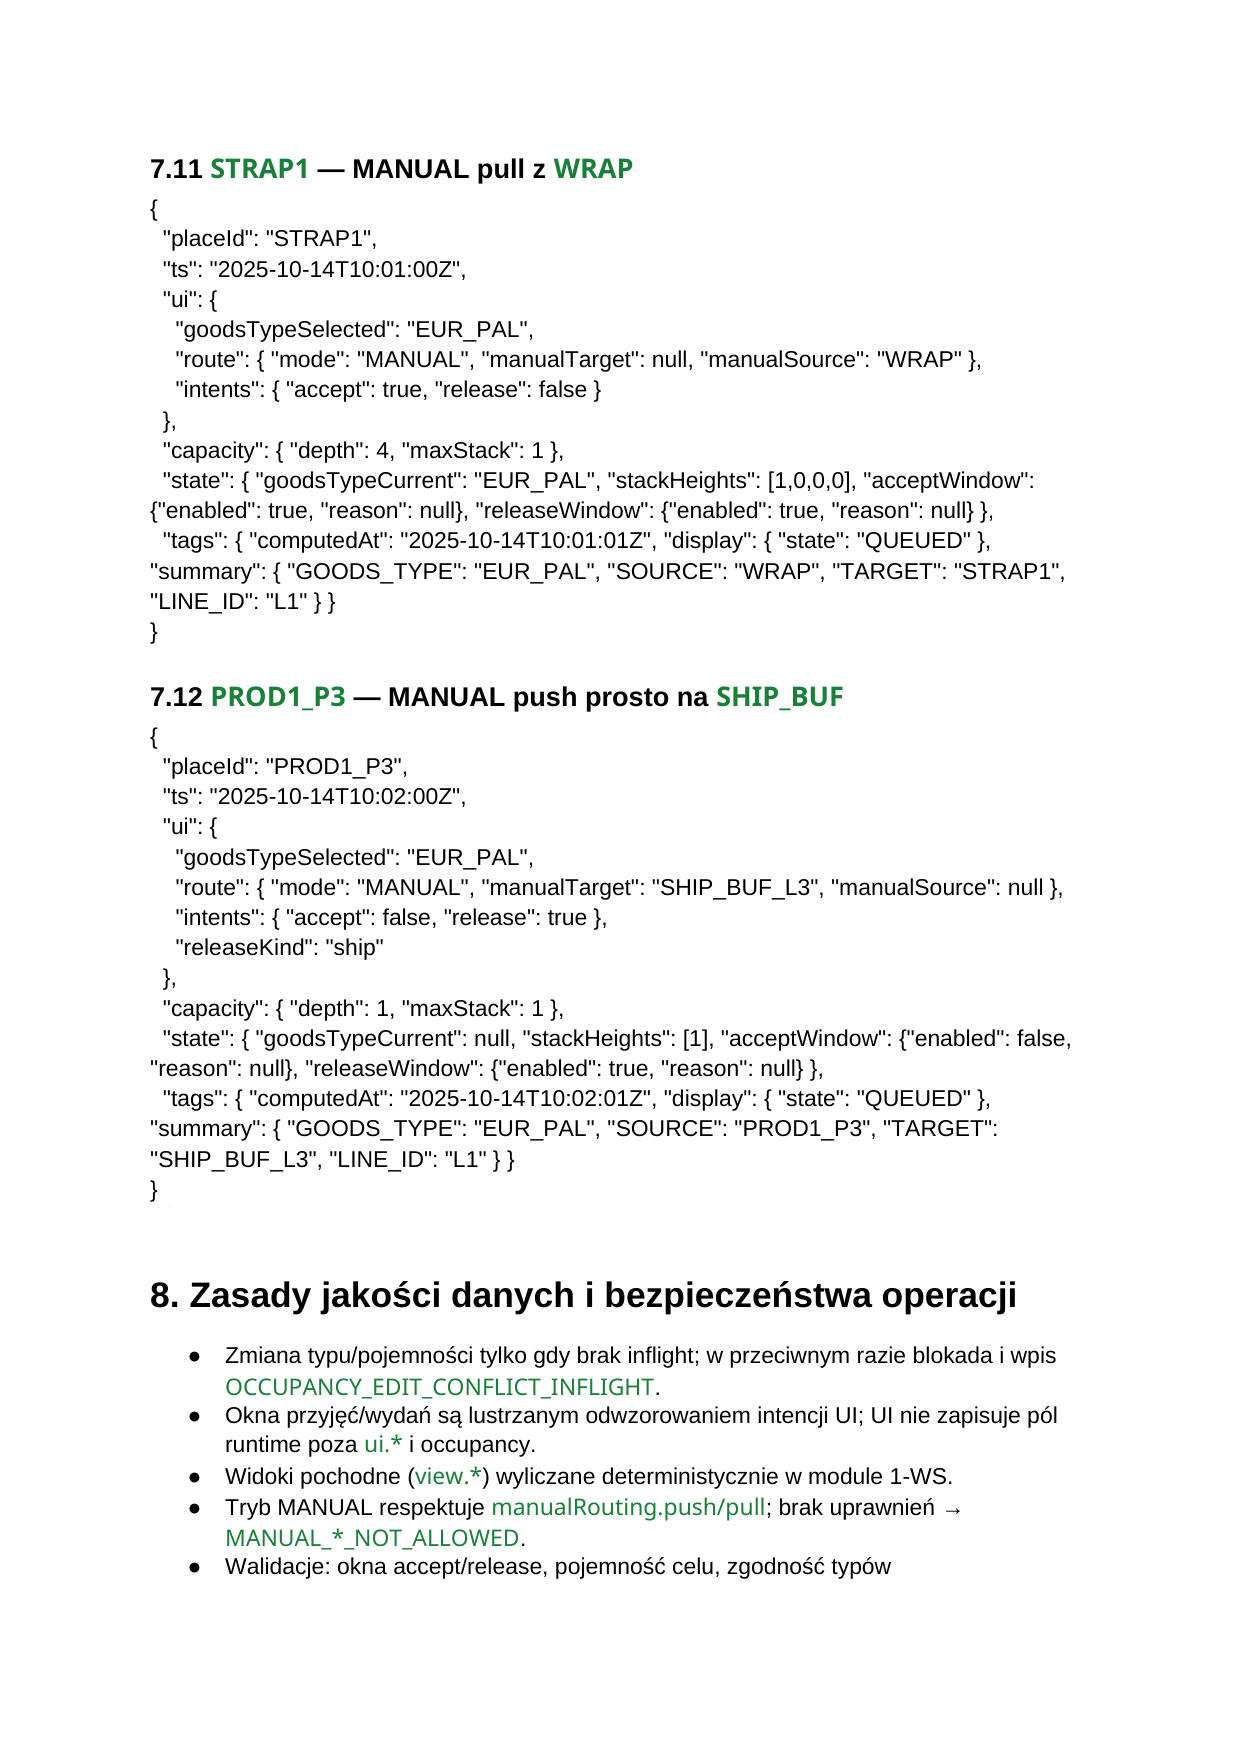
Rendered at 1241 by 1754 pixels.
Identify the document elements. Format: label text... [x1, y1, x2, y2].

list Okna przyjęć/wydań są lustrzanym odwzorowaniem intencji UI; UI nie zapisuje pól runtime poza ui.* i occupancy. [187, 1402, 1090, 1459]
text "placeId": "STRAP1", [150, 225, 1090, 252]
text "ts": "2025-10-14T10:01:00Z", [150, 256, 1090, 282]
text "ui": { [150, 813, 1090, 840]
text "goodsTypeSelected": "EUR_PAL", [150, 843, 1090, 870]
subtitle 8. Zasady jakości danych i bezpieczeństwa operacji [150, 1274, 1090, 1314]
list Walidacje: okna accept/release, pojemność celu, zgodność typów [187, 1553, 1090, 1580]
text { [150, 195, 1090, 222]
text "route": { "mode": "MANUAL", "manualTarget": null, "manualSource": "WRAP" }, [150, 346, 1090, 373]
text "capacity": { "depth": 1, "maxStack": 1 }, [150, 994, 1090, 1021]
list Tryb MANUAL respektuje manualRouting.push/pull; brak uprawnień → MANUAL_*_NOT_ALLOWED. [187, 1491, 1090, 1553]
text "ui": { [150, 286, 1090, 312]
text "intents": { "accept": true, "release": false } [150, 376, 1090, 403]
text "intents": { "accept": false, "release": true }, [150, 904, 1090, 930]
list Widoki pochodne (view.*) wyliczane deterministycznie w module 1‑WS. [187, 1459, 1090, 1491]
text "releaseKind": "ship" [150, 934, 1090, 961]
text "state": { "goodsTypeCurrent": "EUR_PAL", "stackHeights": [1,0,0,0], "acceptWindow": {"enabled": true, "reason": null}, "releaseWindow": {"enabled": true, "reason": null} }, [150, 467, 1090, 524]
subtitle 7.12 PROD1_P3 — MANUAL push prosto na SHIP_BUF [150, 677, 1090, 714]
text "goodsTypeSelected": "EUR_PAL", [150, 316, 1090, 342]
text { [150, 723, 1090, 749]
text "tags": { "computedAt": "2025-10-14T10:01:01Z", "display": { "state": "QUEUED" }, "summary": { "GOODS_TYPE": "EUR_PAL", "SOURCE": "WRAP", "TARGET": "STRAP1", "LINE_ID": "L1" } } [150, 527, 1090, 614]
text "placeId": "PROD1_P3", [150, 753, 1090, 779]
text "ts": "2025-10-14T10:02:00Z", [150, 783, 1090, 809]
text "route": { "mode": "MANUAL", "manualTarget": "SHIP_BUF_L3", "manualSource": null }, [150, 874, 1090, 900]
text }, [150, 964, 1090, 991]
text } [150, 618, 1090, 644]
text }, [150, 407, 1090, 433]
list Zmiana typu/pojemności tylko gdy brak inflight; w przeciwnym razie blokada i wpis OCCUPANCY_EDIT_CONFLICT_INFLIGHT. [187, 1339, 1090, 1402]
text "capacity": { "depth": 4, "maxStack": 1 }, [150, 437, 1090, 463]
text } [150, 1176, 1090, 1202]
subtitle 7.11 STRAP1 — MANUAL pull z WRAP [150, 150, 1090, 187]
text "state": { "goodsTypeCurrent": null, "stackHeights": [1], "acceptWindow": {"enabled": false, "reason": null}, "releaseWindow": {"enabled": true, "reason": null} }, [150, 1025, 1090, 1081]
text "tags": { "computedAt": "2025-10-14T10:02:01Z", "display": { "state": "QUEUED" }, "summary": { "GOODS_TYPE": "EUR_PAL", "SOURCE": "PROD1_P3", "TARGET": "SHIP_BUF_L3", "LINE_ID": "L1" } } [150, 1085, 1090, 1172]
